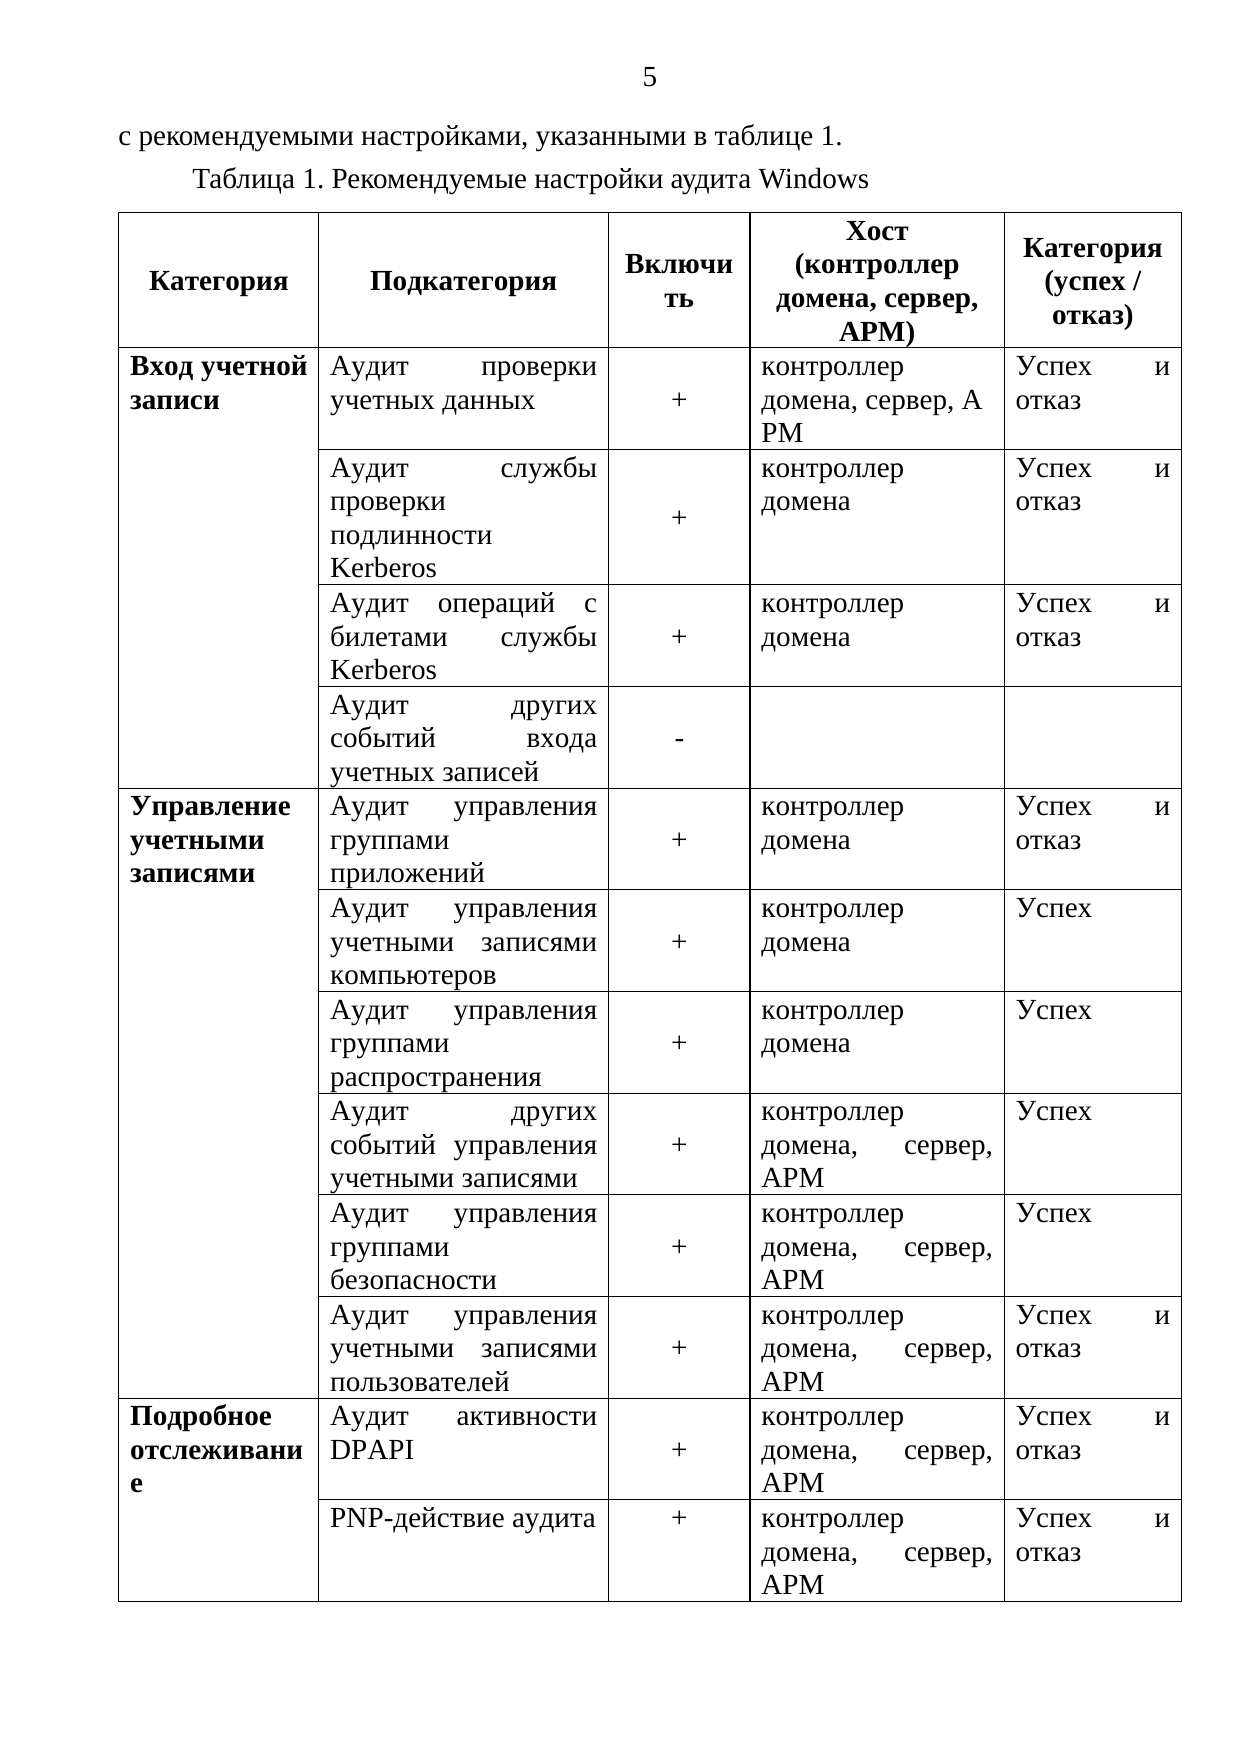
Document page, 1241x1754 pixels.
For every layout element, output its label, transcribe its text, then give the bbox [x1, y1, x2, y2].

table_cell [751, 687, 1004, 787]
table_cell контроллер домена, сервер, АРМ [751, 1195, 1004, 1296]
table_header Категория [119, 213, 318, 347]
table_cell Успех и отказ [1005, 1500, 1181, 1601]
table_cell Успех и отказ [1005, 585, 1181, 686]
table_cell PNP-действие аудита [319, 1500, 608, 1601]
table_cell контроллер домена [751, 789, 1004, 889]
table_cell контроллер домена [751, 890, 1004, 991]
table_cell Успех [1005, 1195, 1181, 1296]
table_cell + [609, 348, 749, 449]
table_cell + [609, 890, 749, 991]
table_cell + [609, 1297, 749, 1397]
table_cell контроллер домена [751, 992, 1004, 1092]
table_cell + [609, 585, 749, 686]
table_cell + [609, 1195, 749, 1296]
table_cell + [609, 789, 749, 889]
table_cell контроллер домена [751, 585, 1004, 686]
table_cell Аудит других событий входа учетных записей [319, 687, 608, 787]
table_cell контроллер домена, сервер, АРМ [751, 1094, 1004, 1194]
table_cell контроллер домена, сервер, АРМ [751, 1297, 1004, 1397]
table_cell контроллер домена, сервер, АРМ [751, 1399, 1004, 1499]
table_cell Успех [1005, 890, 1181, 991]
table_cell Аудит управления учетными записями пользователей [319, 1297, 608, 1397]
table_cell Успех [1005, 992, 1181, 1092]
table_cell Аудит службы проверки подлинности Kerberos [319, 450, 608, 584]
table_cell [1005, 687, 1181, 787]
table_cell контроллер домена, сервер, АРМ [751, 348, 1004, 449]
table_cell Аудит управления группами безопасности [319, 1195, 608, 1296]
table_cell Успех и отказ [1005, 348, 1181, 449]
table_cell Аудит управления учетными записями компьютеров [319, 890, 608, 991]
table_cell Вход учетной записи [119, 348, 318, 787]
text с рекомендуемыми настройками, указанными в таблице 1. [118, 118, 1181, 152]
table_cell Успех и отказ [1005, 450, 1181, 584]
table_cell + [609, 450, 749, 584]
table_cell Аудит других событий управления учетными записями [319, 1094, 608, 1194]
table_header Категория (успех / отказ) [1005, 213, 1181, 347]
table_cell Успех [1005, 1094, 1181, 1194]
table_cell Аудит управления группами приложений [319, 789, 608, 889]
table_cell Аудит управления группами распространения [319, 992, 608, 1092]
table_cell Успех и отказ [1005, 789, 1181, 889]
table_cell - [609, 687, 749, 787]
table_cell Аудит активности DPAPI [319, 1399, 608, 1499]
table_header Подкатегория [319, 213, 608, 347]
table_cell Подробное отслеживание [119, 1399, 318, 1601]
table_cell Аудит операций с билетами службы Kerberos [319, 585, 608, 686]
table_cell Успех и отказ [1005, 1297, 1181, 1397]
table_header Хост (контроллер домена, сервер, АРМ) [751, 213, 1004, 347]
table_cell Успех и отказ [1005, 1399, 1181, 1499]
table_cell Управление учетными записями [119, 789, 318, 1397]
table_cell + [609, 992, 749, 1092]
text Таблица 1. Рекомендуемые настройки аудита Windows [118, 162, 1181, 195]
table_cell + [609, 1399, 749, 1499]
table_cell Аудит проверки учетных данных [319, 348, 608, 449]
table_cell + [609, 1094, 749, 1194]
table_header Включить [609, 213, 749, 347]
table_cell контроллер домена, сервер, АРМ [751, 1500, 1004, 1601]
table_cell + [609, 1500, 749, 1601]
table_cell контроллер домена [751, 450, 1004, 584]
